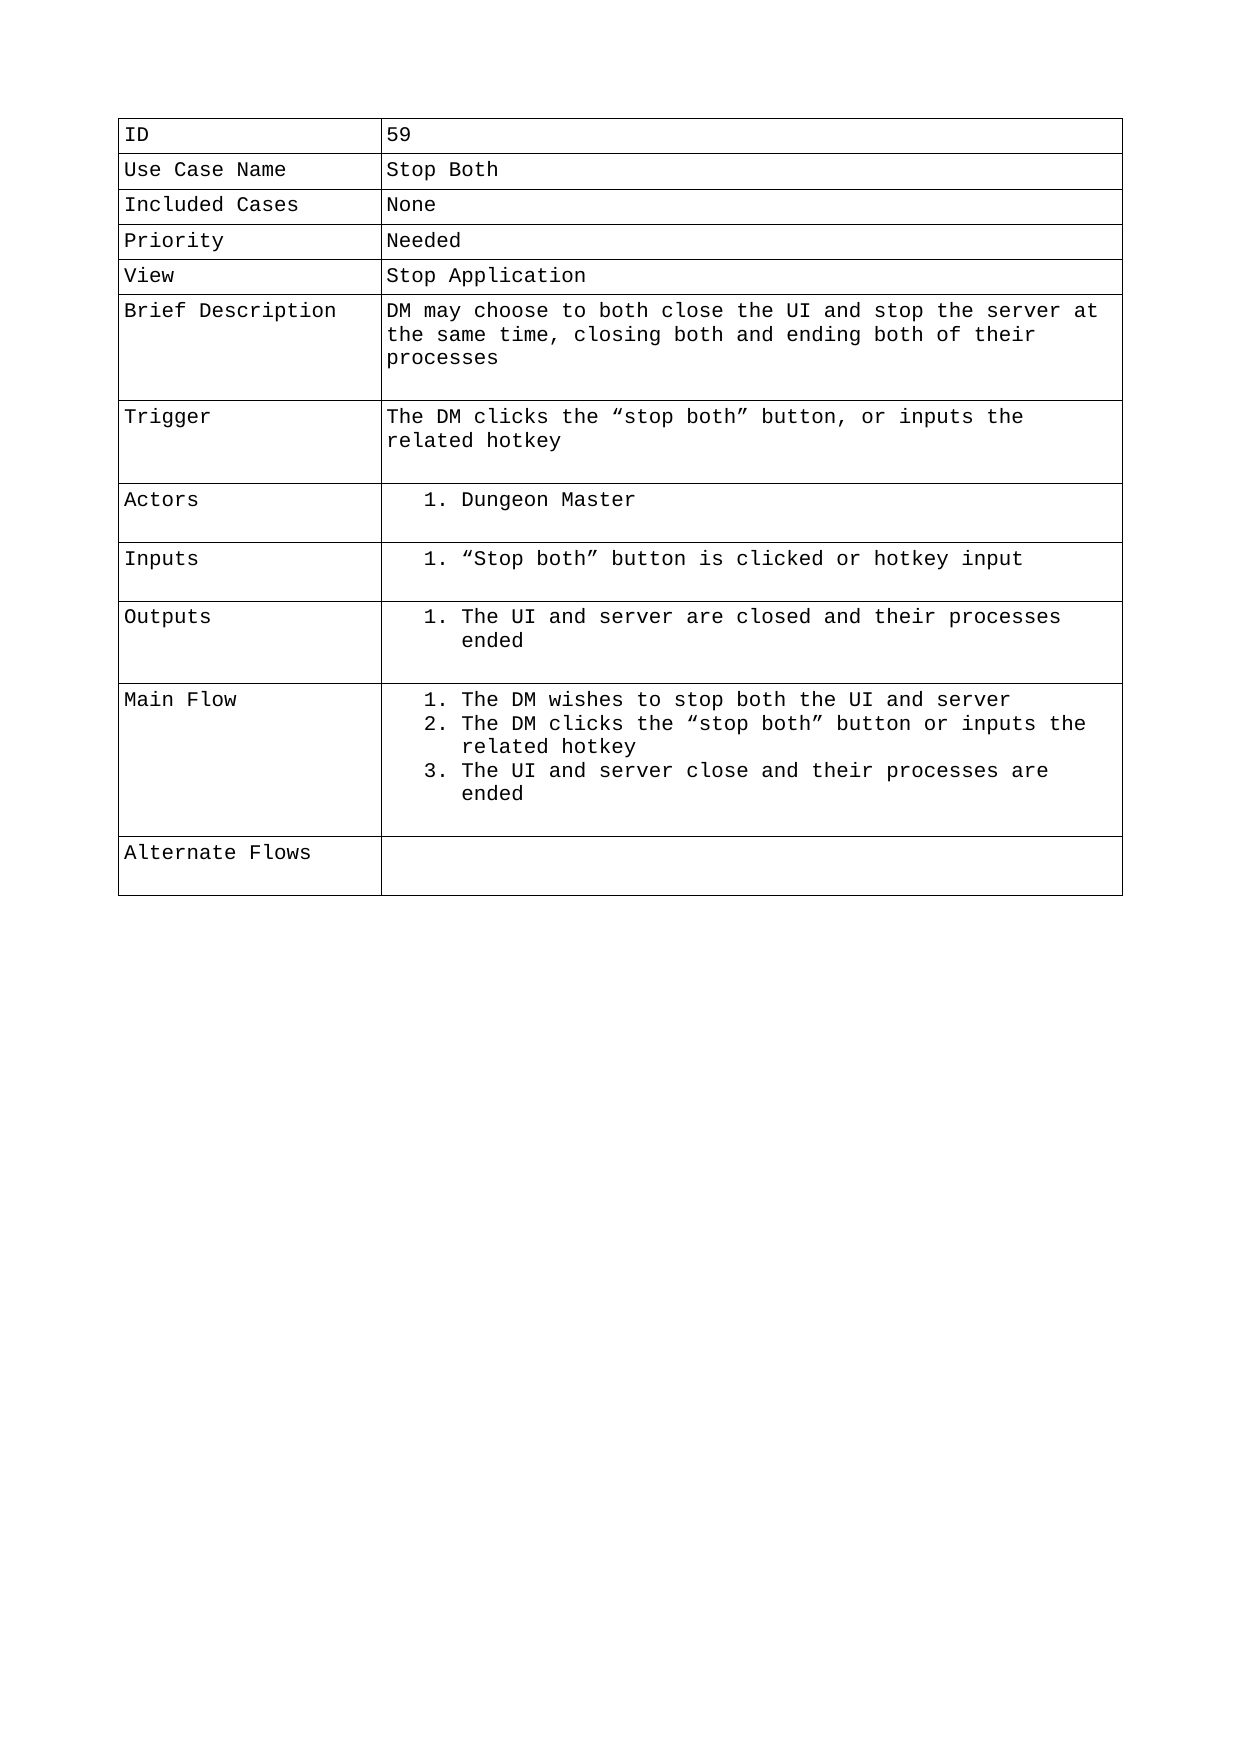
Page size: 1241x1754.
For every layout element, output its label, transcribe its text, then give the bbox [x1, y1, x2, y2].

table_cell 1. Dungeon Master [382, 484, 1122, 542]
table_header 59 [382, 119, 1122, 153]
table_cell Alternate Flows [119, 837, 381, 895]
table_cell “Stop both” button is clicked or hotkey input [382, 543, 1122, 601]
table_cell Priority [119, 225, 381, 259]
table_cell Stop Application [382, 260, 1122, 294]
table_cell Trigger [119, 401, 381, 483]
table_cell DM may choose to both close the UI and stop the server at the same time, closing both and ending both of their processes [382, 295, 1122, 400]
table_cell None [382, 190, 1122, 224]
table_cell The DM wishes to stop both the UI and server The DM clicks the “stop both” button or inputs the related hotkey The UI and server close and their processes are ended [382, 684, 1122, 836]
table_cell View [119, 260, 381, 294]
table_cell Inputs [119, 543, 381, 601]
table_cell Included Cases [119, 190, 381, 224]
table_cell The DM clicks the “stop both” button, or inputs the related hotkey [382, 401, 1122, 483]
table_cell Outputs [119, 602, 381, 683]
table_header ID [119, 119, 381, 153]
table_cell Main Flow [119, 684, 381, 836]
table_cell The UI and server are closed and their processes ended [382, 602, 1122, 683]
table_cell Brief Description [119, 295, 381, 400]
table_cell [382, 837, 1122, 895]
table_cell Stop Both [382, 154, 1122, 188]
table_cell Actors [119, 484, 381, 542]
table_cell Needed [382, 225, 1122, 259]
table_cell Use Case Name [119, 154, 381, 188]
